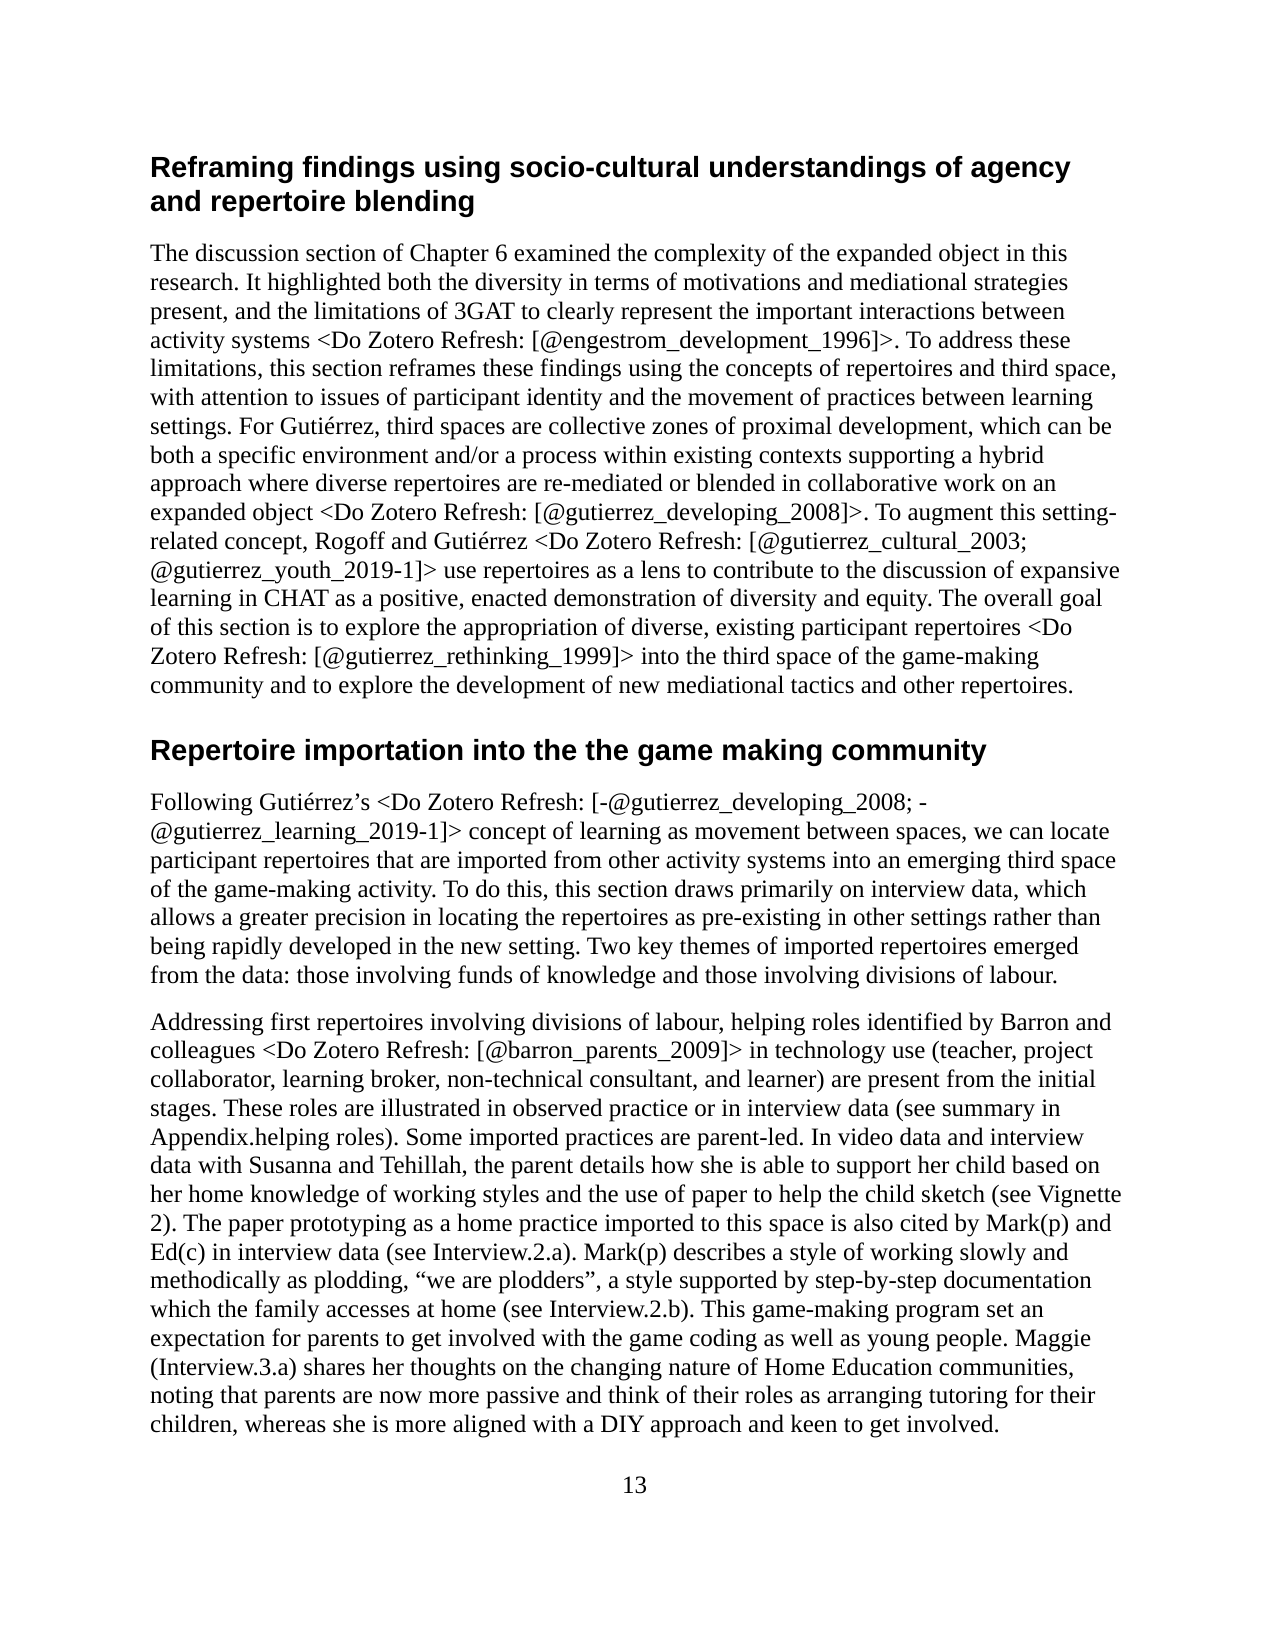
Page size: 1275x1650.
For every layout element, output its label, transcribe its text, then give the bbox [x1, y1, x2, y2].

subtitle Repertoire importation into the the game making community [150, 732, 1125, 766]
text Following Gutiérrez’s <Do Zotero Refresh: [-@gutierrez_developing_2008; -@gutierrez_learning_2019-1]> concept of learning as movement between spaces, we can locate participant repertoires that are imported from other activity systems into an emerging third space of the game-making activity. To do this, this section draws primarily on interview data, which allows a greater precision in locating the repertoires as pre-existing in other settings rather than being rapidly developed in the new setting. Two key themes of imported repertoires emerged from the data: those involving funds of knowledge and those involving divisions of labour. [150, 787, 1125, 989]
text Addressing first repertoires involving divisions of labour, helping roles identified by Barron and colleagues <Do Zotero Refresh: [@barron_parents_2009]> in technology use (teacher, project collaborator, learning broker, non-technical consultant, and learner) are present from the initial stages. These roles are illustrated in observed practice or in interview data (see summary in Appendix.helping roles). Some imported practices are parent-led. In video data and interview data with Susanna and Tehillah, the parent details how she is able to support her child based on her home knowledge of working styles and the use of paper to help the child sketch (see Vignette 2). The paper prototyping as a home practice imported to this space is also cited by Mark(p) and Ed(c) in interview data (see Interview.2.a). Mark(p) describes a style of working slowly and methodically as plodding, “we are plodders”, a style supported by step-by-step documentation which the family accesses at home (see Interview.2.b). This game-making program set an expectation for parents to get involved with the game coding as well as young people. Maggie (Interview.3.a) shares her thoughts on the changing nature of Home Education communities, noting that parents are now more passive and think of their roles as arranging tutoring for their children, whereas she is more aligned with a DIY approach and keen to get involved. [150, 1007, 1125, 1438]
subtitle Reframing findings using socio-cultural understandings of agency and repertoire blending [150, 150, 1125, 217]
text The discussion section of Chapter 6 examined the complexity of the expanded object in this research. It highlighted both the diversity in terms of motivations and mediational strategies present, and the limitations of 3GAT to clearly represent the important interactions between activity systems <Do Zotero Refresh: [@engestrom_development_1996]>. To address these limitations, this section reframes these findings using the concepts of repertoires and third space, with attention to issues of participant identity and the movement of practices between learning settings. For Gutiérrez, third spaces are collective zones of proximal development, which can be both a specific environment and/or a process within existing contexts supporting a hybrid approach where diverse repertoires are re-mediated or blended in collaborative work on an expanded object <Do Zotero Refresh: [@gutierrez_developing_2008]>. To augment this setting-related concept, Rogoff and Gutiérrez <Do Zotero Refresh: [@gutierrez_cultural_2003; @gutierrez_youth_2019-1]> use repertoires as a lens to contribute to the discussion of expansive learning in CHAT as a positive, enacted demonstration of diversity and equity. The overall goal of this section is to explore the appropriation of diverse, existing participant repertoires <Do Zotero Refresh: [@gutierrez_rethinking_1999]> into the third space of the game-making community and to explore the development of new mediational tactics and other repertoires. [150, 238, 1125, 698]
